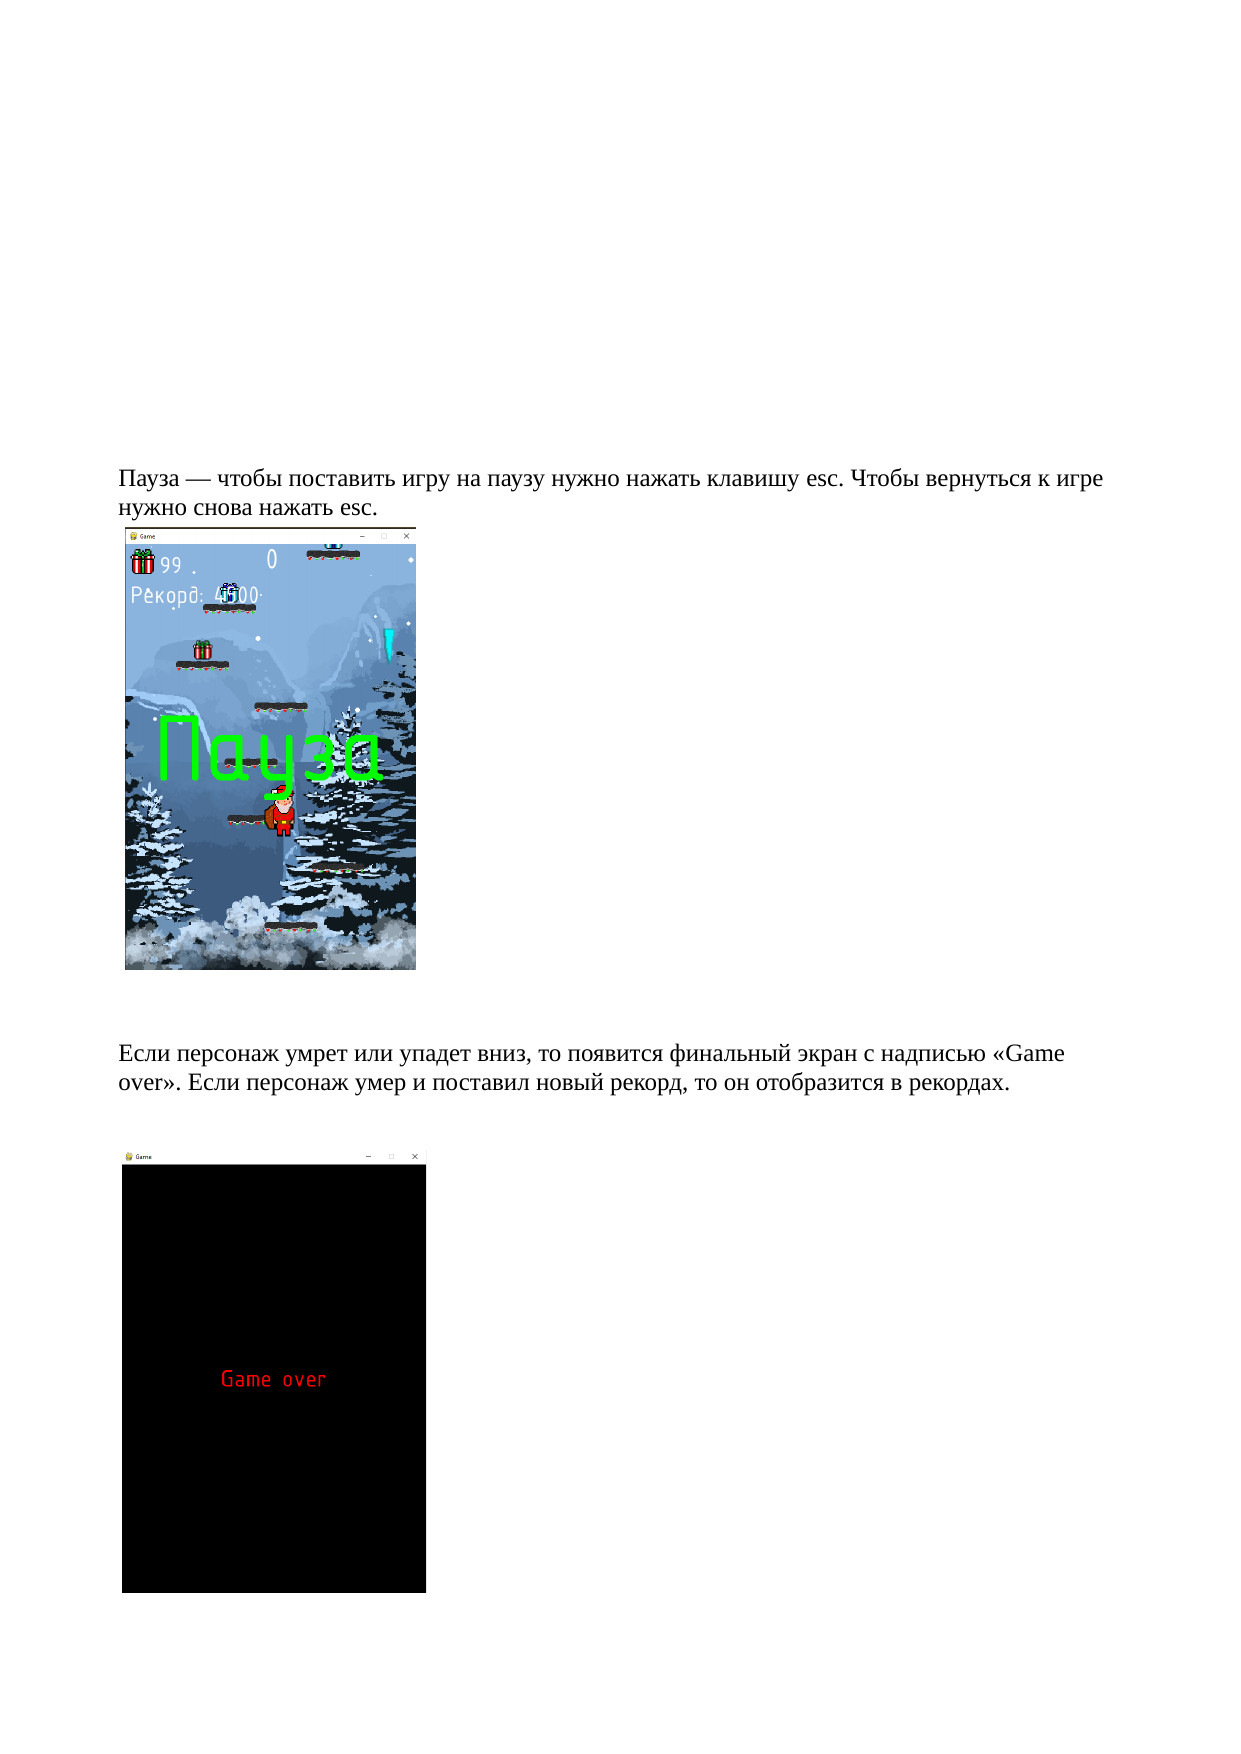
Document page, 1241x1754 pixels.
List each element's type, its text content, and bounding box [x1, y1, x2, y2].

text Пауза — чтобы поставить игру на паузу нужно нажать клавишу esc. Чтобы вернуться к игре нужно снова нажать esc. [118, 118, 1122, 521]
picture [122, 1149, 427, 1593]
text Если персонаж умрет или упадет вниз, то появится финальный экран с надписью «Game over». Если персонаж умер и поставил новый рекорд, то он отобразится в рекордах. [118, 636, 1122, 1096]
picture [125, 527, 416, 970]
